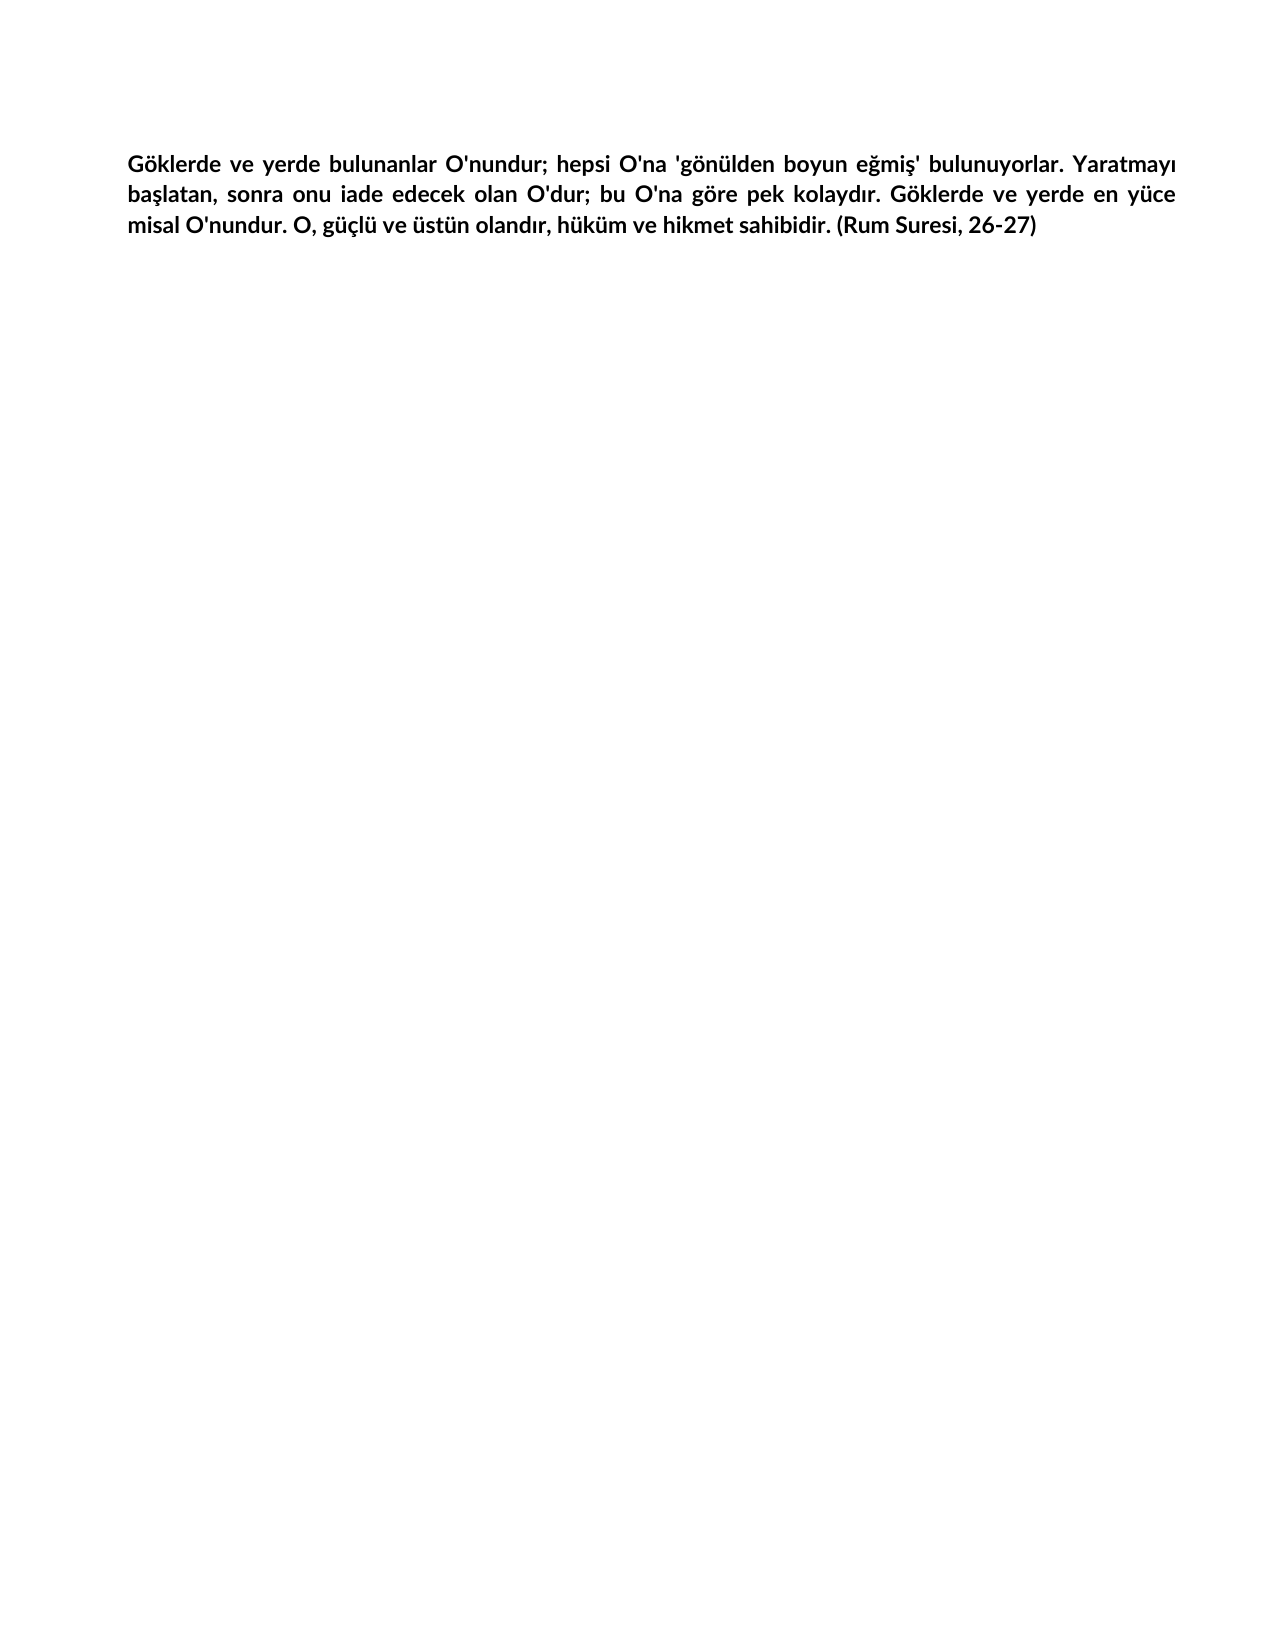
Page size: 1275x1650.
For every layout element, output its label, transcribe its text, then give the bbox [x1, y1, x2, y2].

text Göklerde ve yerde bulunanlar O'nundur; hepsi O'na 'gönülden boyun eğmiş' bulunuyorlar. Yaratmayı başlatan, sonra onu iade edecek olan O'dur; bu O'na göre pek kolaydır. Göklerde ve yerde en yüce misal O'nundur. O, güçlü ve üstün olandır, hüküm ve hikmet sahibidir. (Rum Suresi, 26-27) [127, 150, 1177, 238]
